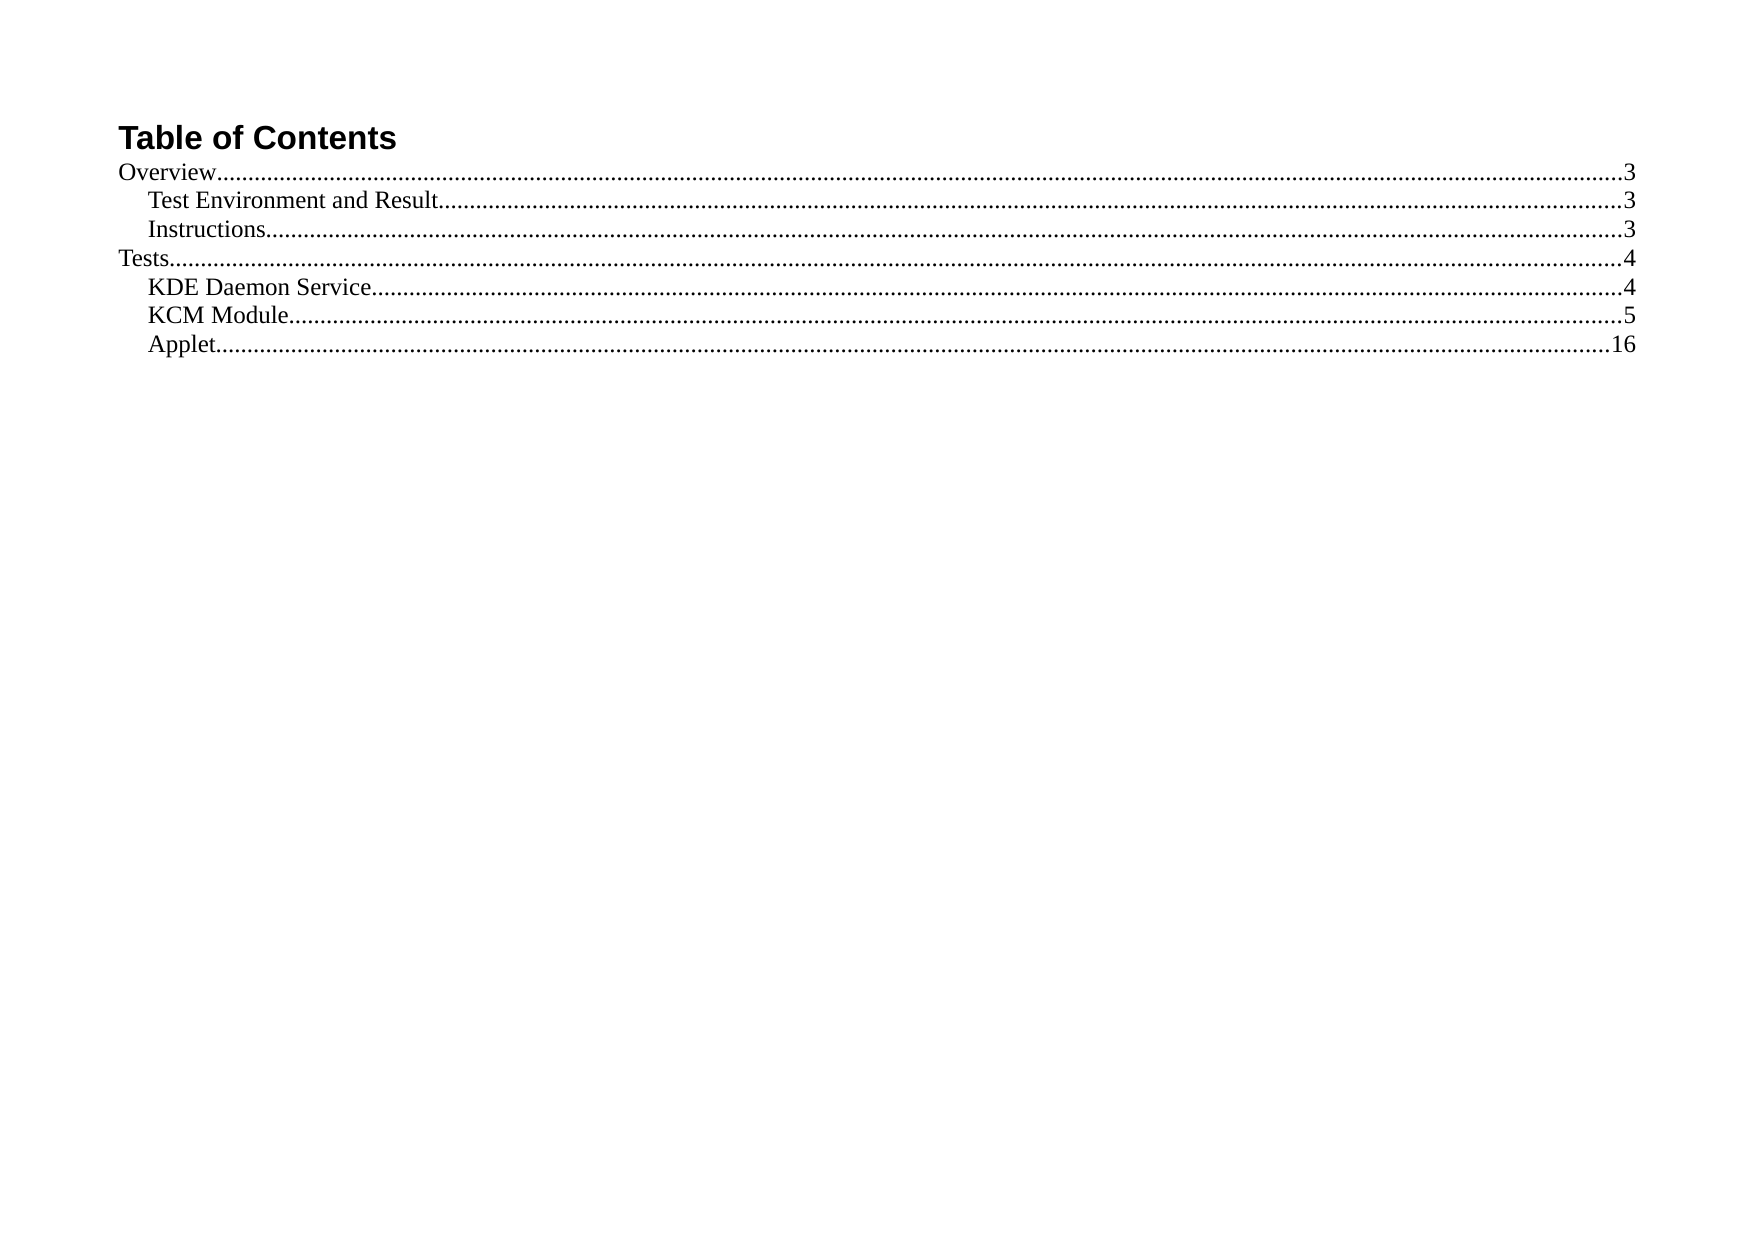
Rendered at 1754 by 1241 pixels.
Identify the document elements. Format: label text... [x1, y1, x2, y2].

text Applet 16 [148, 329, 1636, 358]
subtitle Table of Contents [118, 118, 1636, 157]
text Test Environment and Result 3 [148, 185, 1636, 214]
text Overview 3 [118, 157, 1636, 185]
text Instructions 3 [148, 214, 1636, 243]
text KDE Daemon Service 4 [148, 272, 1636, 300]
text KCM Module 5 [148, 300, 1636, 329]
text Tests 4 [118, 243, 1636, 272]
